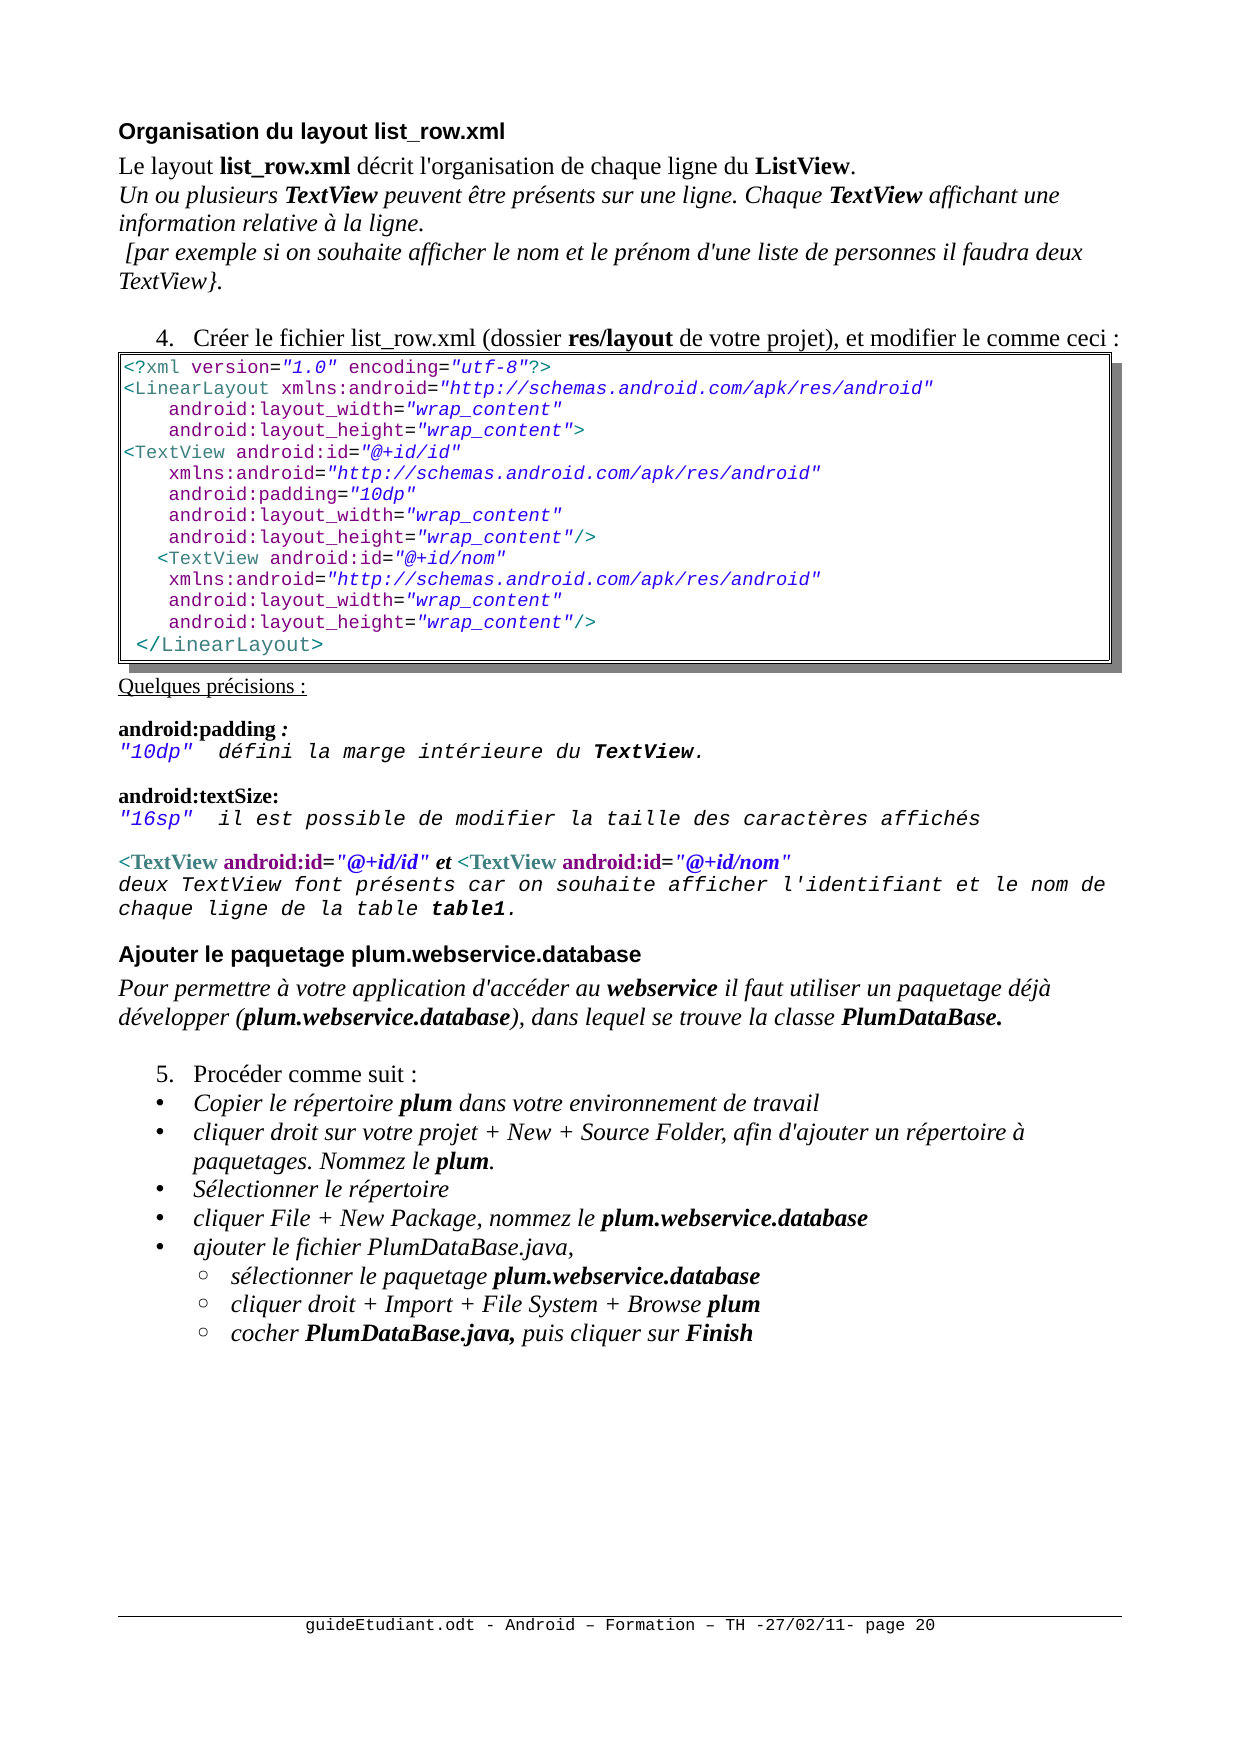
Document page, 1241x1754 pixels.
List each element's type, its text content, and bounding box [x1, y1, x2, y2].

text "16sp" il est possible de modifier la taille des caractères affichés [118, 808, 1122, 831]
text </LinearLayout> [121, 628, 1109, 660]
list cliquer droit sur votre projet + New + Source Folder, afin d'ajouter un répertoire à paquetages. Nommez le plum. [156, 1117, 1122, 1174]
text android:layout_height="wrap_content"/> [121, 607, 1109, 628]
text <TextView android:id="@+id/nom" [121, 543, 1109, 565]
text Quelques précisions : [118, 673, 1122, 698]
text Le layout list_row.xml décrit l'organisation de chaque ligne du ListView. [118, 151, 1122, 180]
text xmlns:android="http://schemas.android.com/apk/res/android" [121, 565, 1109, 586]
list cliquer File + New Package, nommez le plum.webservice.database [156, 1203, 1122, 1232]
list cliquer droit + Import + File System + Browse plum [193, 1289, 1122, 1318]
text <TextView android:id="@+id/id" et <TextView android:id="@+id/nom" [118, 849, 1122, 874]
list sélectionner le paquetage plum.webservice.database [193, 1261, 1122, 1289]
text android:padding="10dp" [121, 480, 1109, 501]
list Sélectionner le répertoire [156, 1174, 1122, 1203]
text android:layout_width="wrap_content" [121, 586, 1109, 607]
list Procéder comme suit : [156, 1059, 1122, 1088]
text android:layout_height="wrap_content"> [121, 416, 1109, 437]
text <LinearLayout xmlns:android="http://schemas.android.com/apk/res/android" [121, 373, 1109, 395]
text <TextView android:id="@+id/id" [121, 437, 1109, 458]
text android:padding : [118, 716, 1122, 741]
text android:layout_width="wrap_content" [121, 501, 1109, 522]
list cocher PlumDataBase.java, puis cliquer sur Finish [193, 1318, 1122, 1347]
text deux TextView font présents car on souhaite afficher l'identifiant et le nom de chaque ligne de la table table1. [118, 874, 1122, 922]
text xmlns:android="http://schemas.android.com/apk/res/android" [121, 458, 1109, 480]
text android:layout_width="wrap_content" [121, 395, 1109, 416]
list Créer le fichier list_row.xml (dossier res/layout de votre projet), et modifier le comme ceci : [156, 323, 1122, 352]
subtitle Ajouter le paquetage plum.webservice.database [118, 941, 1122, 967]
subtitle Organisation du layout list_row.xml [118, 118, 1122, 144]
text android:layout_height="wrap_content"/> [121, 522, 1109, 543]
list ajouter le fichier PlumDataBase.java, [156, 1232, 1122, 1261]
list Copier le répertoire plum dans votre environnement de travail [156, 1088, 1122, 1117]
text Un ou plusieurs TextView peuvent être présents sur une ligne. Chaque TextView affichant une information relative à la ligne. [118, 180, 1122, 237]
text [par exemple si on souhaite afficher le nom et le prénom d'une liste de personnes il faudra deux TextView}. [118, 237, 1122, 295]
text android:textSize: [118, 783, 1122, 808]
text Pour permettre à votre application d'accéder au webservice il faut utiliser un paquetage déjà développer (plum.webservice.database), dans lequel se trouve la classe PlumDataBase. [118, 973, 1122, 1031]
text "10dp" défini la marge intérieure du TextView. [118, 741, 1122, 765]
text <?xml version="1.0" encoding="utf-8"?> [121, 355, 1109, 373]
